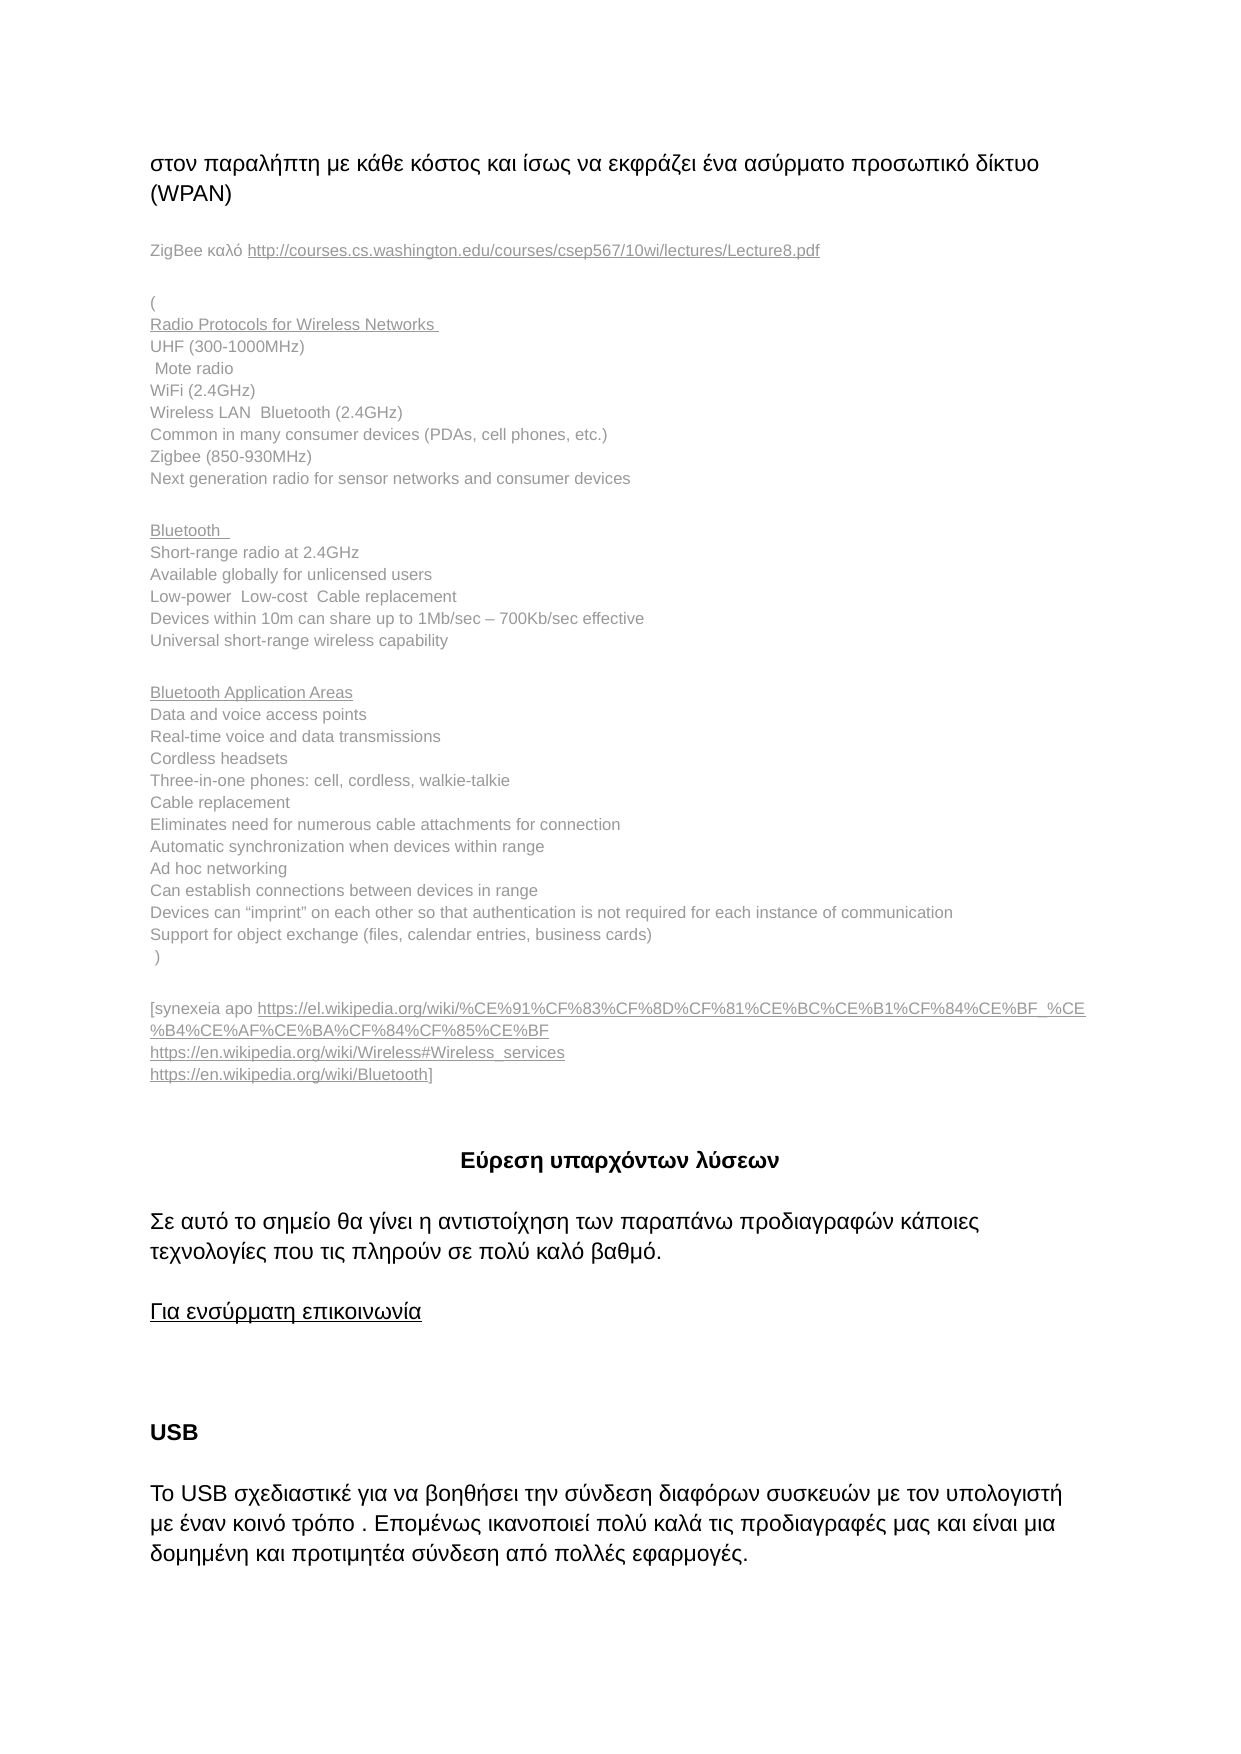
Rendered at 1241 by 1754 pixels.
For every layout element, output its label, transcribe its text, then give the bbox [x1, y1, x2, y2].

text Cordless headsets [150, 749, 1090, 768]
text Zigbee (850-930MHz) [150, 447, 1090, 466]
text Ad hoc networking [150, 859, 1090, 878]
text Devices within 10m can share up to 1Mb/sec – 700Kb/sec effective [150, 609, 1090, 628]
text Support for object exchange (files, calendar entries, business cards) [150, 925, 1090, 944]
text Common in many consumer devices (PDAs, cell phones, etc.) [150, 425, 1090, 444]
text Universal short-range wireless capability [150, 631, 1090, 650]
text https://en.wikipedia.org/wiki/Wireless#Wireless_services [150, 1043, 1090, 1062]
text Εύρεση υπαρχόντων λύσεων [150, 1147, 1090, 1173]
text Bluetooth Application Areas [150, 683, 1090, 702]
text ZigBee καλό http://courses.cs.washington.edu/courses/csep567/10wi/lectures/Lecture8.pdf [150, 241, 1090, 260]
text USB [150, 1419, 1090, 1445]
text https://en.wikipedia.org/wiki/Bluetooth] [150, 1065, 1090, 1084]
text Short-range radio at 2.4GHz [150, 543, 1090, 562]
text Για ενσύρματη επικοινωνία [150, 1298, 1090, 1324]
text ) [150, 947, 1090, 966]
text Low-power Low-cost Cable replacement [150, 587, 1090, 606]
text Radio Protocols for Wireless Networks [150, 315, 1090, 334]
text στον παραλήπτη με κάθε κόστος και ίσως να εκφράζει ένα ασύρματο προσωπικό δίκτυο (WPAN) [150, 150, 1090, 207]
text Bluetooth [150, 521, 1090, 540]
text Cable replacement [150, 793, 1090, 812]
text Data and voice access points [150, 705, 1090, 724]
text [synexeia apo https://el.wikipedia.org/wiki/%CE%91%CF%83%CF%8D%CF%81%CE%BC%CE%B1%CF%84%CE%BF_%CE%B4%CE%AF%CE%BA%CF%84%CF%85%CE%BF [150, 999, 1090, 1040]
text Automatic synchronization when devices within range [150, 837, 1090, 856]
text Can establish connections between devices in range [150, 881, 1090, 900]
text Mote radio [150, 359, 1090, 378]
text Available globally for unlicensed users [150, 565, 1090, 584]
text Real-time voice and data transmissions [150, 727, 1090, 746]
text Next generation radio for sensor networks and consumer devices [150, 469, 1090, 488]
text Σε αυτό το σημείο θα γίνει η αντιστοίχηση των παραπάνω προδιαγραφών κάποιες τεχνολογίες που τις πληρούν σε πολύ καλό βαθμό. [150, 1208, 1090, 1264]
text UHF (300-1000MHz) [150, 337, 1090, 356]
text Devices can “imprint” on each other so that authentication is not required for each instance of communication [150, 903, 1090, 922]
text Eliminates need for numerous cable attachments for connection [150, 815, 1090, 834]
text ( [150, 293, 1090, 312]
text WiFi (2.4GHz) [150, 381, 1090, 400]
text Το USB σχεδιαστικέ για να βοηθήσει την σύνδεση διαφόρων συσκευών με τον υπολογιστή με έναν κοινό τρόπο . Επομένως ικανοποιεί πολύ καλά τις προδιαγραφές μας και είναι μια δομημένη και προτιμητέα σύνδεση από πολλές εφαρμογές. [150, 1479, 1090, 1566]
text Three-in-one phones: cell, cordless, walkie-talkie [150, 771, 1090, 790]
text Wireless LAN Bluetooth (2.4GHz) [150, 403, 1090, 422]
